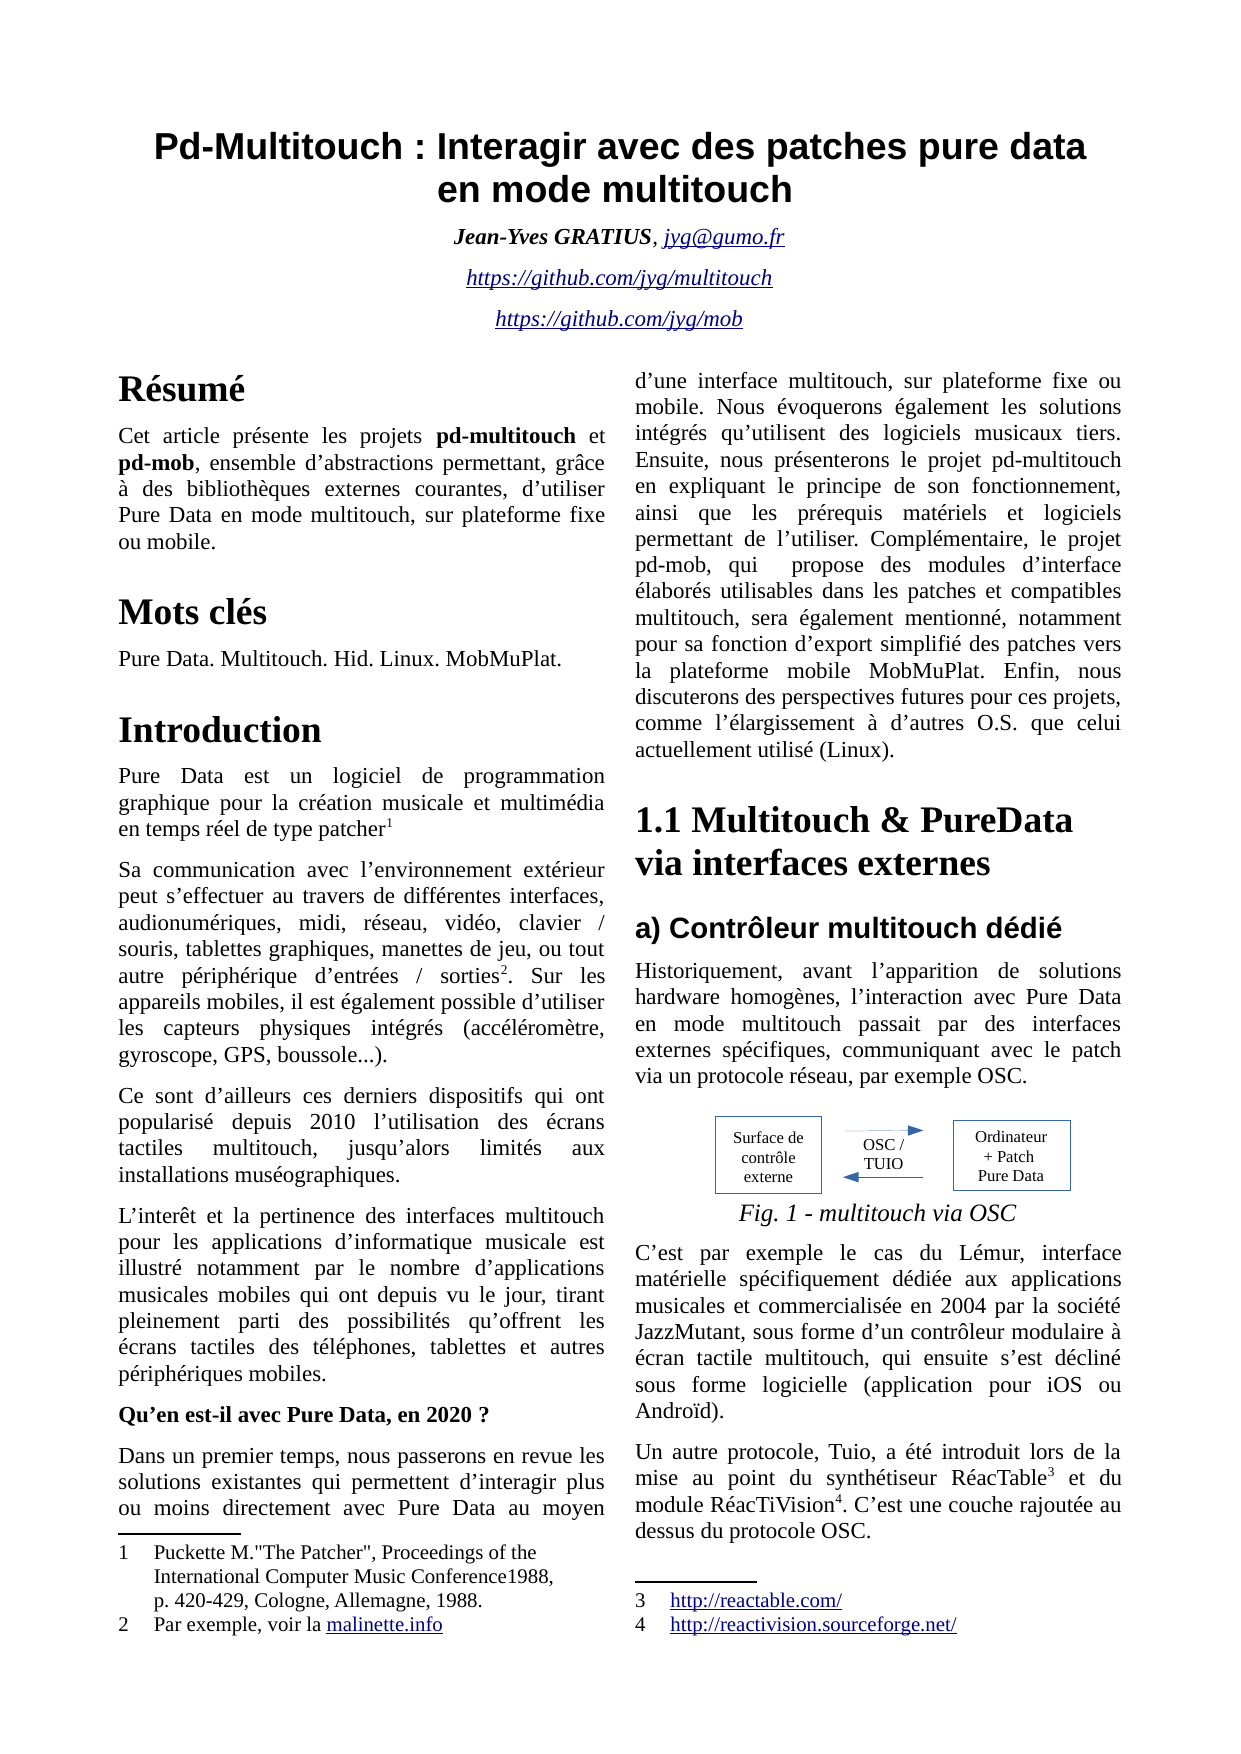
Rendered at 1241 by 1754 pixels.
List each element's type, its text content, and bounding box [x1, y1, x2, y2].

subtitle Pd-Multitouch : Interagir avec des patches pure data en mode multitouch [118, 124, 1122, 211]
text https://github.com/jyg/mob [118, 305, 1122, 331]
text http://reactivision.sourceforge.net/ [635, 1612, 1122, 1636]
text Jean-Yves GRATIUS, jyg@gumo.fr [118, 223, 1122, 249]
text Dans un premier temps, nous passerons en revue les solutions existantes qui permettent d’interagir plus ou moins directement avec Pure Data au moyen [118, 1442, 605, 1521]
text Par exemple, voir la malinette.info [118, 1612, 605, 1636]
subtitle Introduction [118, 707, 605, 750]
text http://reactable.com/ [635, 1588, 1122, 1612]
text Fig. 1 - multitouch via OSC [635, 1198, 1122, 1227]
text Sa communication avec l’environnement extérieur peut s’effectuer au travers de différentes interfaces, audionumériques, midi, réseau, vidéo, clavier / souris, tablettes graphiques, manettes de jeu, ou tout autre périphérique d’entrées / sorties. Sur les appareils mobiles, il est également possible d’utiliser les capteurs physiques intégrés (accéléromètre, gyroscope, GPS, boussole...). [118, 856, 605, 1067]
text Ce sont d’ailleurs ces derniers dispositifs qui ont popularisé depuis 2010 l’utilisation des écrans tactiles multitouch, jusqu’alors limités aux installations muséographiques. [118, 1082, 605, 1187]
text https://github.com/jyg/multitouch [118, 264, 1122, 290]
text Puckette M."The Patcher", Proceedings of the International Computer Music Conference1988, p. 420-429, Cologne, Allemagne, 1988. [118, 1539, 605, 1612]
text Un autre protocole, Tuio, a été introduit lors de la mise au point du synthétiseur RéacTable et du module RéacTiVision. C’est une couche rajoutée au dessus du protocole OSC. [635, 1438, 1122, 1543]
text Historiquement, avant l’apparition de solutions hardware homogènes, l’interaction avec Pure Data en mode multitouch passait par des interfaces externes spécifiques, communiquant avec le patch via un protocole réseau, par exemple OSC. [635, 957, 1122, 1089]
text Cet article présente les projets pd-multitouch et pd-mob, ensemble d’abstractions permettant, grâce à des bibliothèques externes courantes, d’utiliser Pure Data en mode multitouch, sur plateforme fixe ou mobile. [118, 422, 605, 554]
subtitle Mots clés [118, 589, 605, 633]
text Pure Data est un logiciel de programmation graphique pour la création musicale et multimédia en temps réel de type patcher [118, 763, 605, 842]
text Qu’en est-il avec Pure Data, en 2020 ? [118, 1401, 605, 1427]
text L’interêt et la pertinence des interfaces multitouch pour les applications d’informatique musicale est illustré notamment par le nombre d’applications musicales mobiles qui ont depuis vu le jour, tirant pleinement parti des possibilités qu’offrent les écrans tactiles des téléphones, tablettes et autres périphériques mobiles. [118, 1202, 605, 1386]
subtitle 1.1 Multitouch & PureData via interfaces externes [635, 797, 1122, 884]
subtitle a) Contrôleur multitouch dédié [635, 911, 1122, 944]
subtitle Résumé [118, 367, 605, 410]
text d’une interface multitouch, sur plateforme fixe ou mobile. Nous évoquerons également les solutions intégrés qu’utilisent des logiciels musicaux tiers. Ensuite, nous présenterons le projet pd-multitouch en expliquant le principe de son fonctionnement, ainsi que les prérequis matériels et logiciels permettant de l’utiliser. Complémentaire, le projet pd-mob, qui propose des modules d’interface élaborés utilisables dans les patches et compatibles multitouch, sera également mentionné, notamment pour sa fonction d’export simplifié des patches vers la plateforme mobile MobMuPlat. Enfin, nous discuterons des perspectives futures pour ces projets, comme l’élargissement à d’autres O.S. que celui actuellement utilisé (Linux). [635, 367, 1122, 762]
text Pure Data. Multitouch. Hid. Linux. MobMuPlat. [118, 645, 605, 672]
text C’est par exemple le cas du Lémur, interface matérielle spécifiquement dédiée aux applications musicales et commercialisée en 2004 par la société JazzMutant, sous forme d’un contrôleur modulaire à écran tactile multitouch, qui ensuite s’est décliné sous forme logicielle (application pour iOS ou Androïd). [635, 1239, 1122, 1423]
